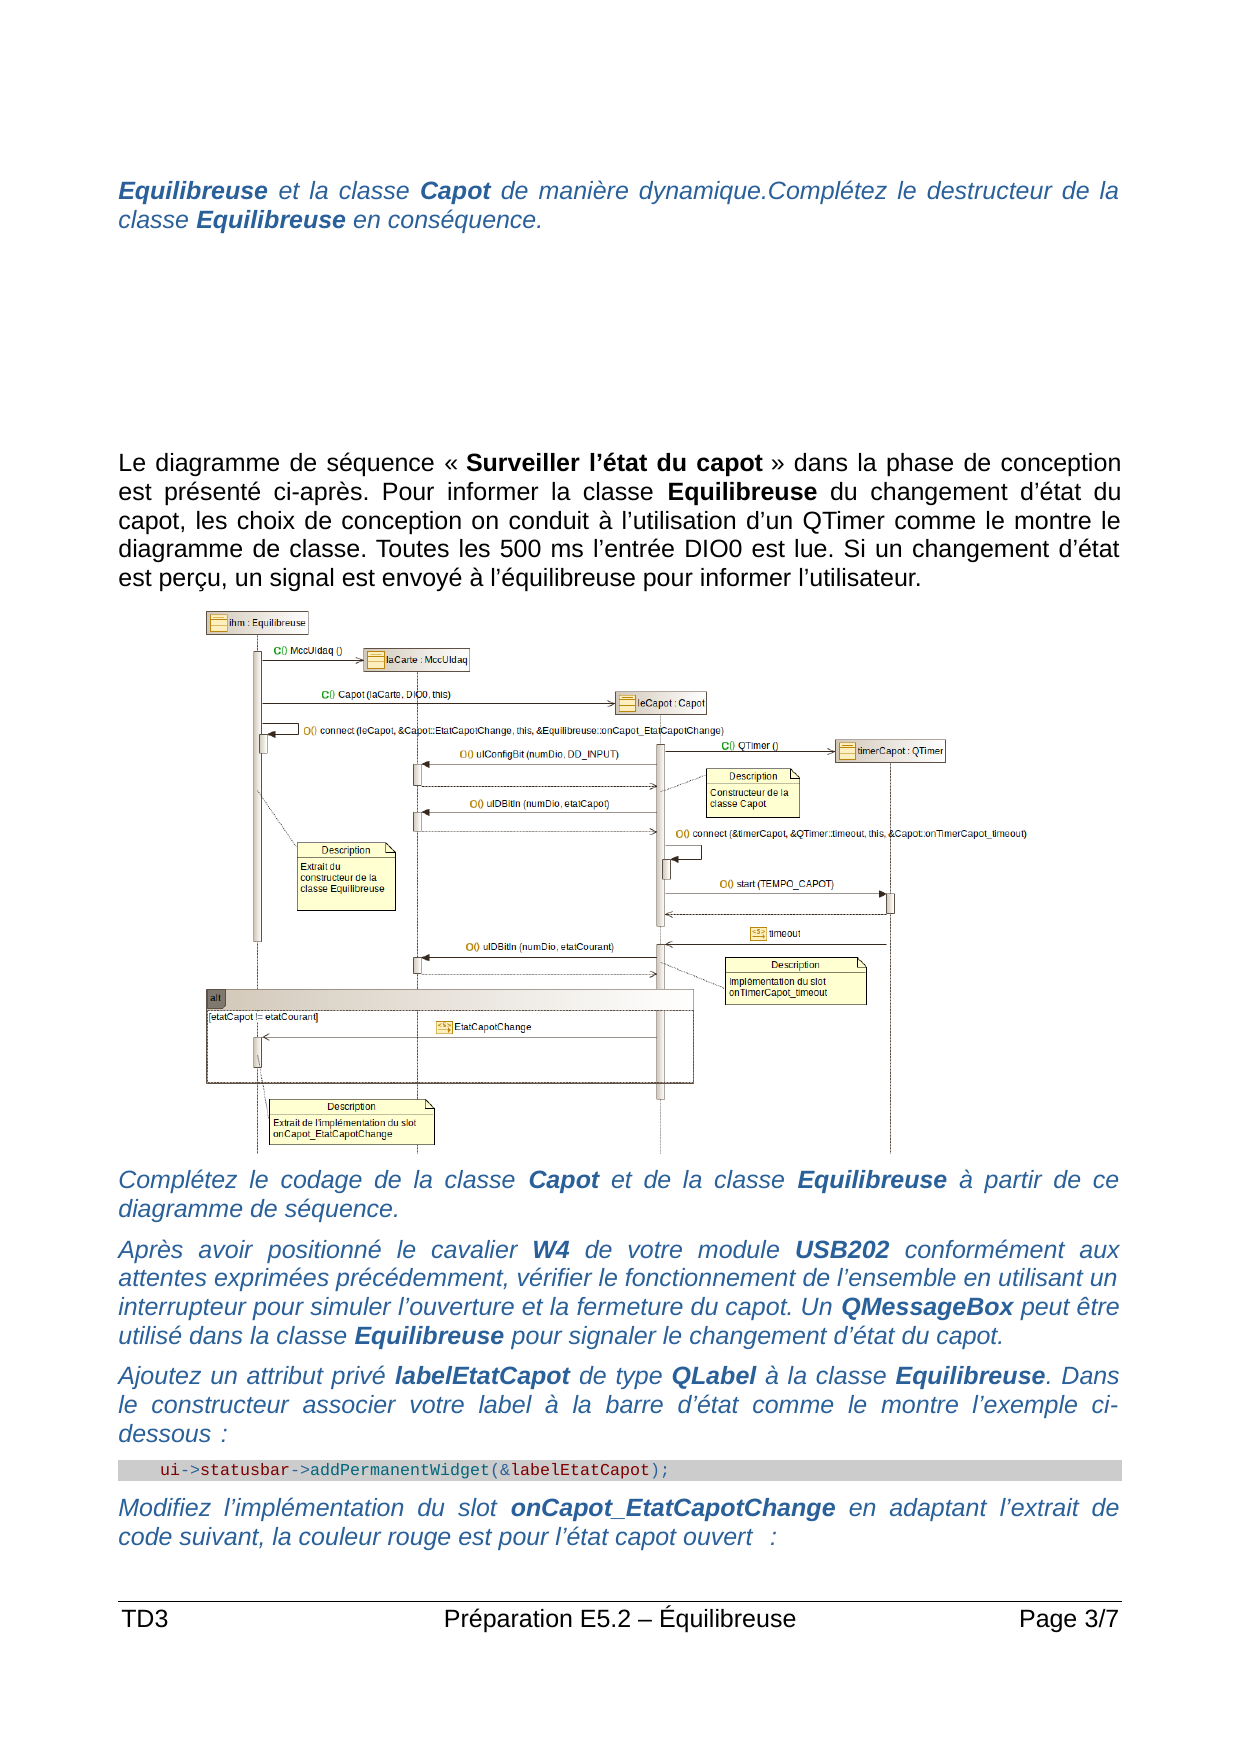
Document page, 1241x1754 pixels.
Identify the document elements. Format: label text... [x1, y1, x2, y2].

picture [198, 603, 1042, 1154]
text Equilibreuse et la classe Capot de manière dynamique.Complétez le destructeur de la classe Equilibreuse en conséquence. [118, 176, 1122, 234]
text Ajoutez un attribut privé labelEtatCapot de type QLabel à la classe Equilibreuse. Dans le constructeur associer votre label à la barre d’état comme le montre l’exemple ci-dessous : [118, 1361, 1122, 1448]
text Le diagramme de séquence « Surveiller l’état du capot » dans la phase de conception est présenté ci-après. Pour informer la classe Equilibreuse du changement d’état du capot, les choix de conception on conduit à l’utilisation d’un QTimer comme le montre le diagramme de classe. Toutes les 500 ms l’entrée DIO0 est lue. Si un changement d’état est perçu, un signal est envoyé à l’équilibreuse pour informer l’utilisateur. [118, 448, 1122, 592]
text Complétez le codage de la classe Capot et de la classe Equilibreuse à partir de ce diagramme de séquence. [118, 1165, 1122, 1223]
text Après avoir positionné le cavalier W4 de votre module USB202 conformément aux attentes exprimées précédemment, vérifier le fonctionnement de l’ensemble en utilisant un interrupteur pour simuler l’ouverture et la fermeture du capot. Un QMessageBox peut être utilisé dans la classe Equilibreuse pour signaler le changement d’état du capot. [118, 1234, 1122, 1349]
text Modifiez l’implémentation du slot onCapot_EtatCapotChange en adaptant l’extrait de code suivant, la couleur rouge est pour l’état capot ouvert : [118, 1493, 1122, 1551]
text ui->statusbar->addPermanentWidget(&labelEtatCapot); [118, 1460, 1122, 1481]
